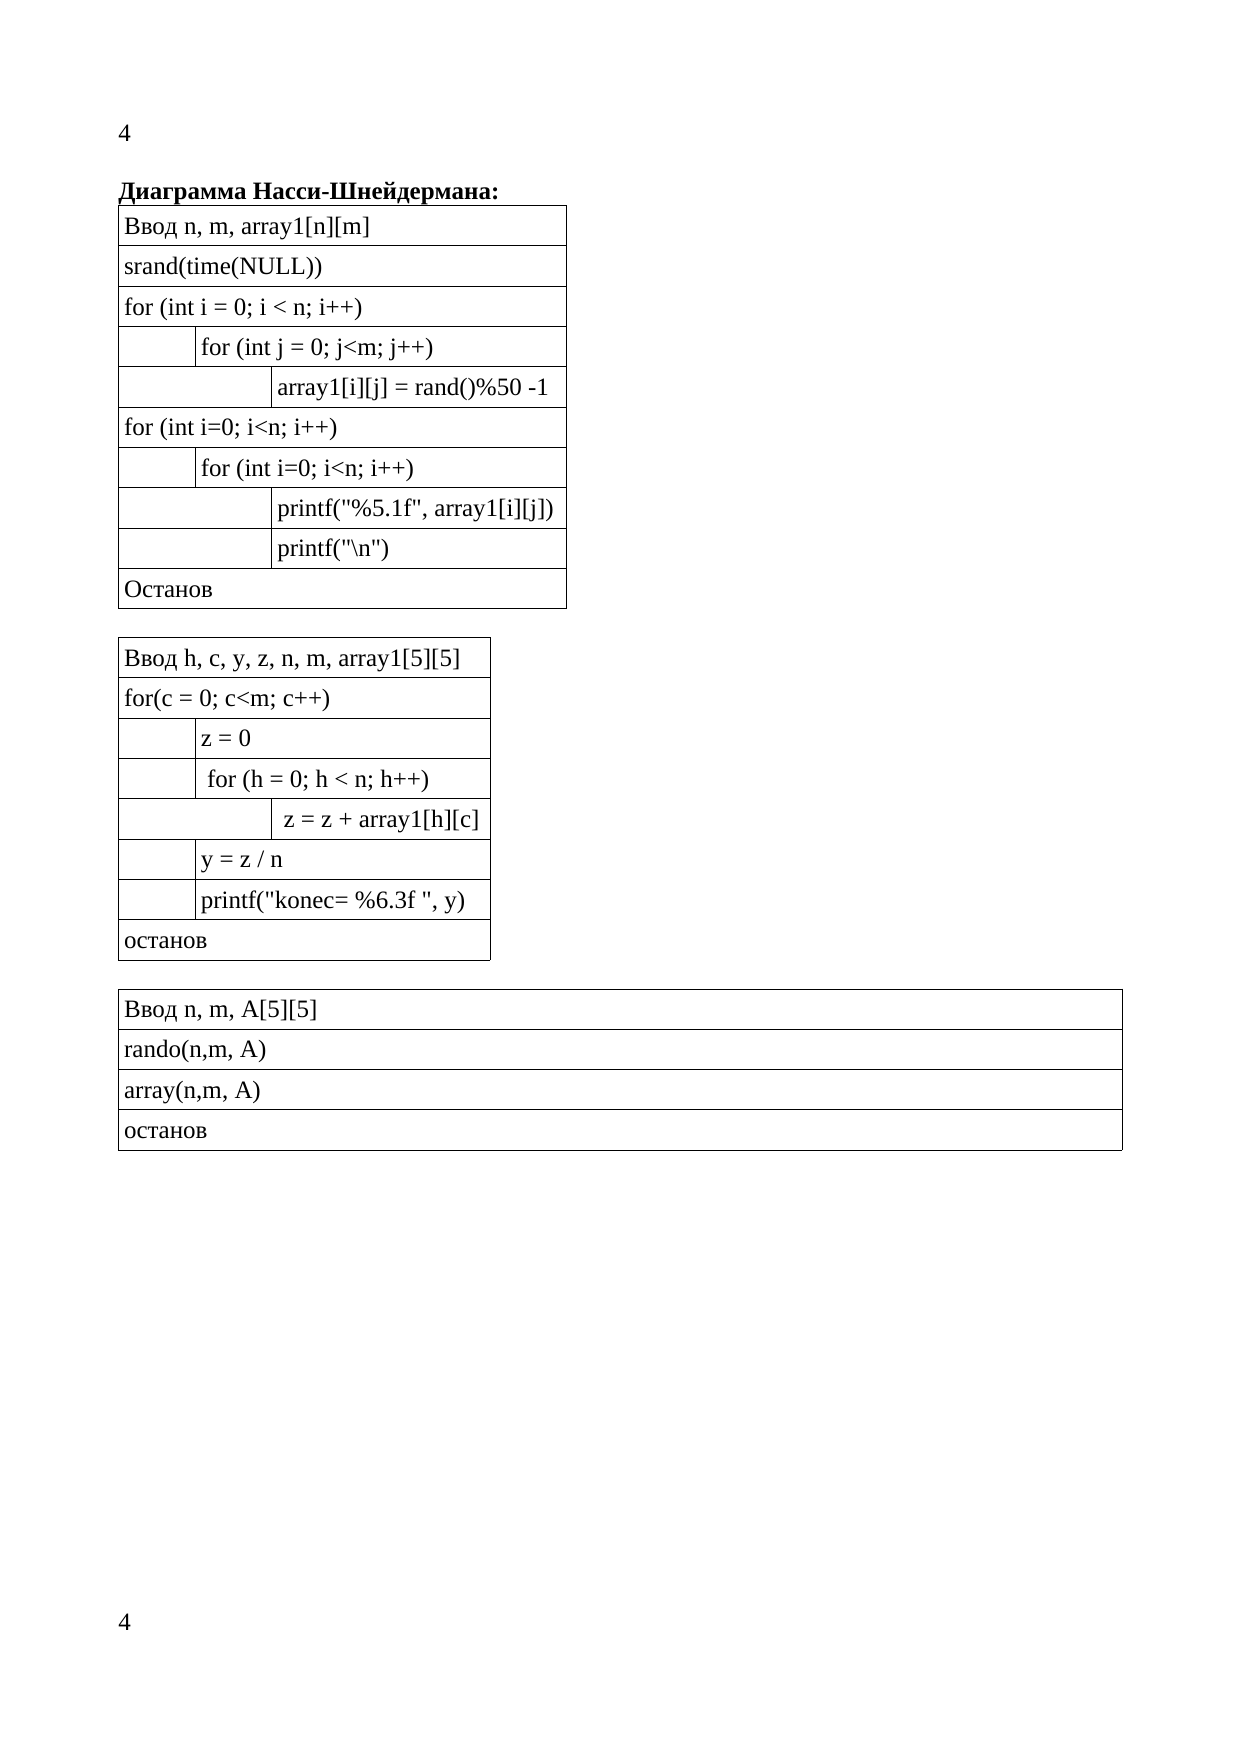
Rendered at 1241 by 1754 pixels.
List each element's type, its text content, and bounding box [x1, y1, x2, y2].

table_cell printf("\n") [272, 529, 566, 568]
table_header Ввод n, m, array1[n][m] [119, 206, 566, 245]
table_header Ввод n, m, A[5][5] [119, 990, 1122, 1029]
table_cell printf("%5.1f", array1[i][j]) [272, 488, 566, 528]
table_header Ввод h, c, y, z, n, m, array1[5][5] [119, 638, 490, 677]
table_cell y = z / n [196, 840, 490, 879]
table_cell [119, 367, 271, 407]
table_cell for (int j = 0; j<m; j++) [196, 327, 566, 366]
table_cell printf("konec= %6.3f ", y) [196, 880, 490, 919]
table_cell for (int i=0; i<n; i++) [196, 448, 566, 487]
table_cell rando(n,m, A) [119, 1030, 1122, 1069]
table_cell останов [119, 920, 490, 960]
table_cell [119, 327, 195, 366]
table_cell array1[i][j] = rand()%50 -1 [272, 367, 566, 407]
table_cell [119, 840, 195, 879]
table_cell [119, 488, 271, 528]
table_cell останов [119, 1110, 1122, 1150]
table_cell for (int i = 0; i < n; i++) [119, 287, 566, 326]
table_cell srand(time(NULL)) [119, 246, 566, 286]
table_cell [119, 719, 195, 758]
table_cell [119, 759, 195, 798]
table_cell [119, 529, 271, 568]
table_cell for (h = 0; h < n; h++) [196, 759, 490, 798]
text Диаграмма Насси-Шнейдермана: [118, 176, 1122, 205]
table_cell for (int i=0; i<n; i++) [119, 408, 566, 447]
table_cell [119, 880, 195, 919]
table_cell z = z + array1[h][c] [272, 799, 490, 839]
table_cell for(c = 0; c<m; c++) [119, 678, 490, 718]
table_cell array(n,m, A) [119, 1070, 1122, 1109]
table_cell z = 0 [196, 719, 490, 758]
table_cell [119, 448, 195, 487]
table_cell [119, 799, 271, 839]
table_cell Останов [119, 569, 566, 608]
